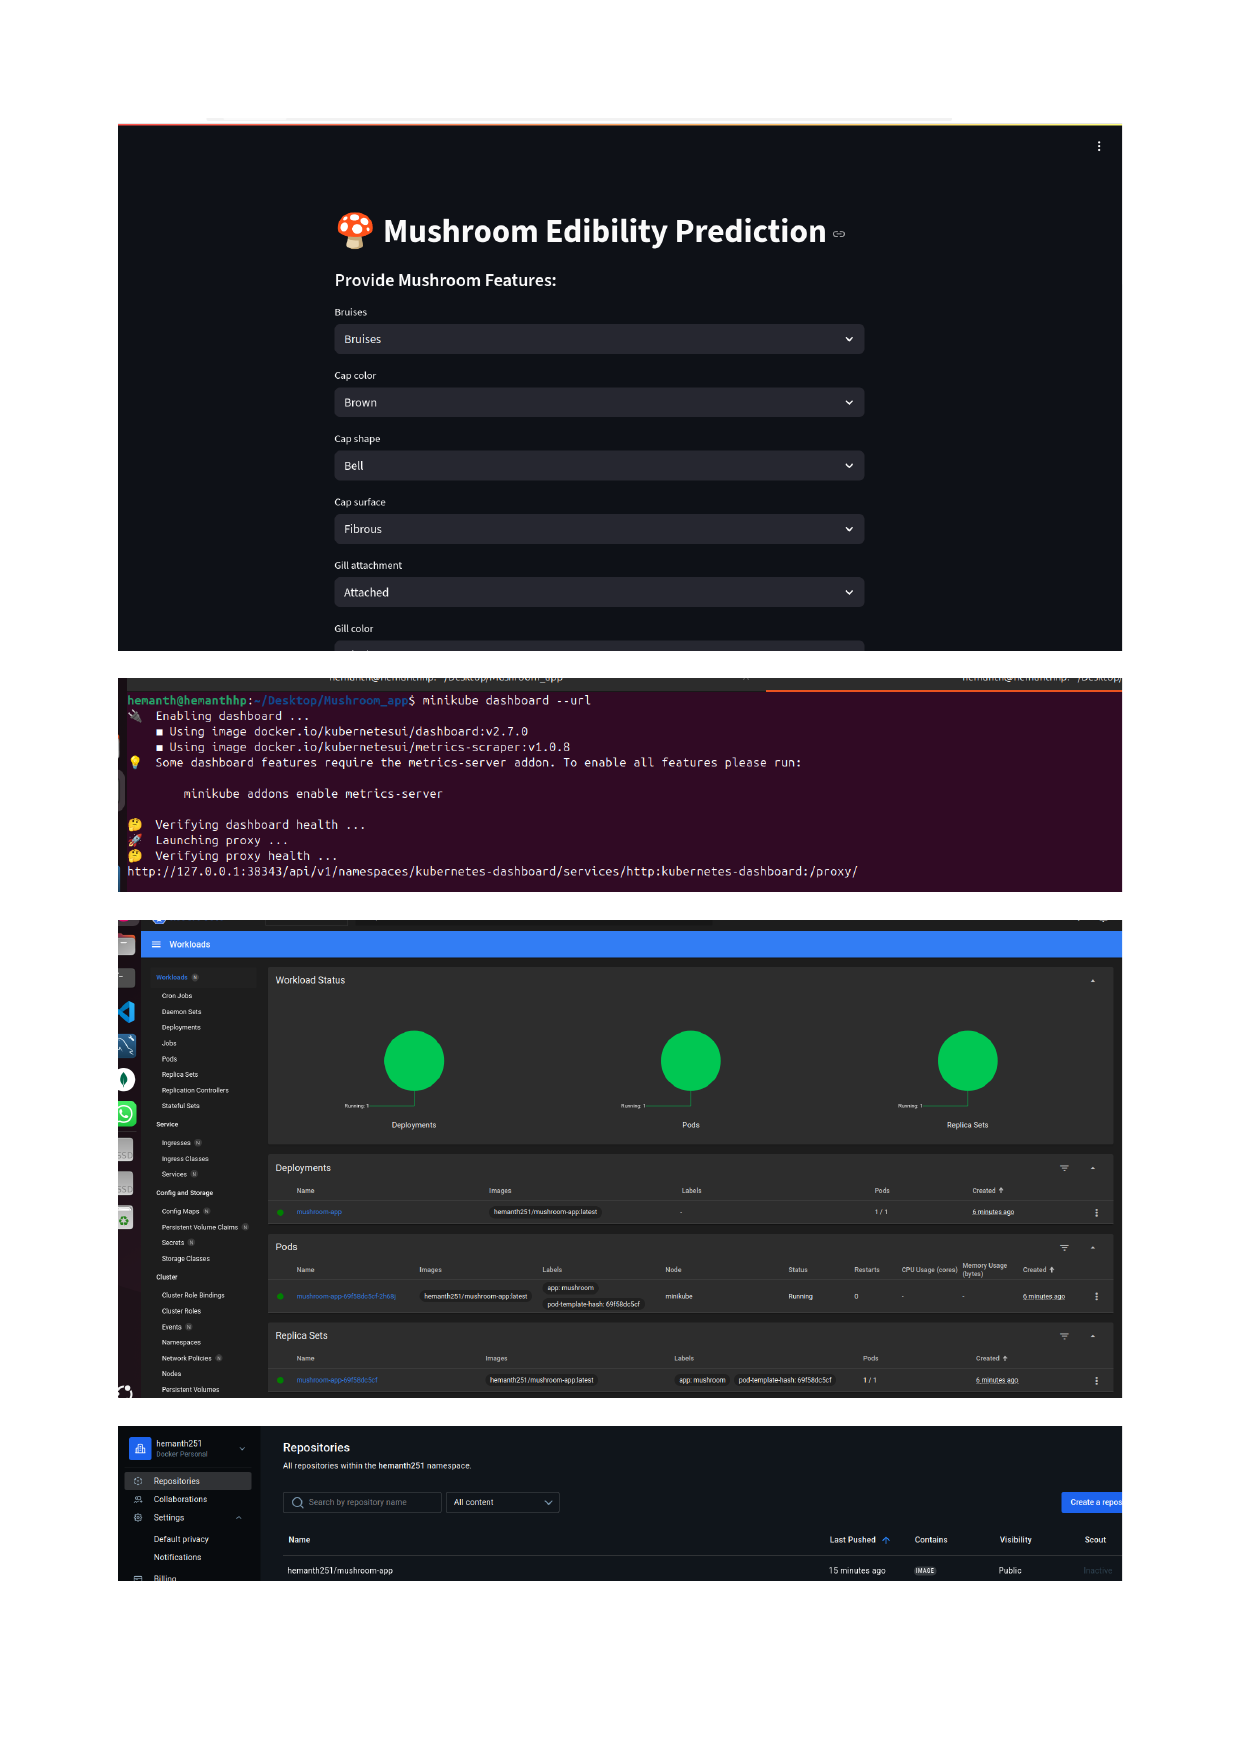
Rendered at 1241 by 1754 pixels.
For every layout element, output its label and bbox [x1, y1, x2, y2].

picture [118, 118, 1123, 651]
picture [118, 920, 1123, 1398]
picture [118, 1426, 1123, 1581]
picture [118, 678, 1123, 892]
